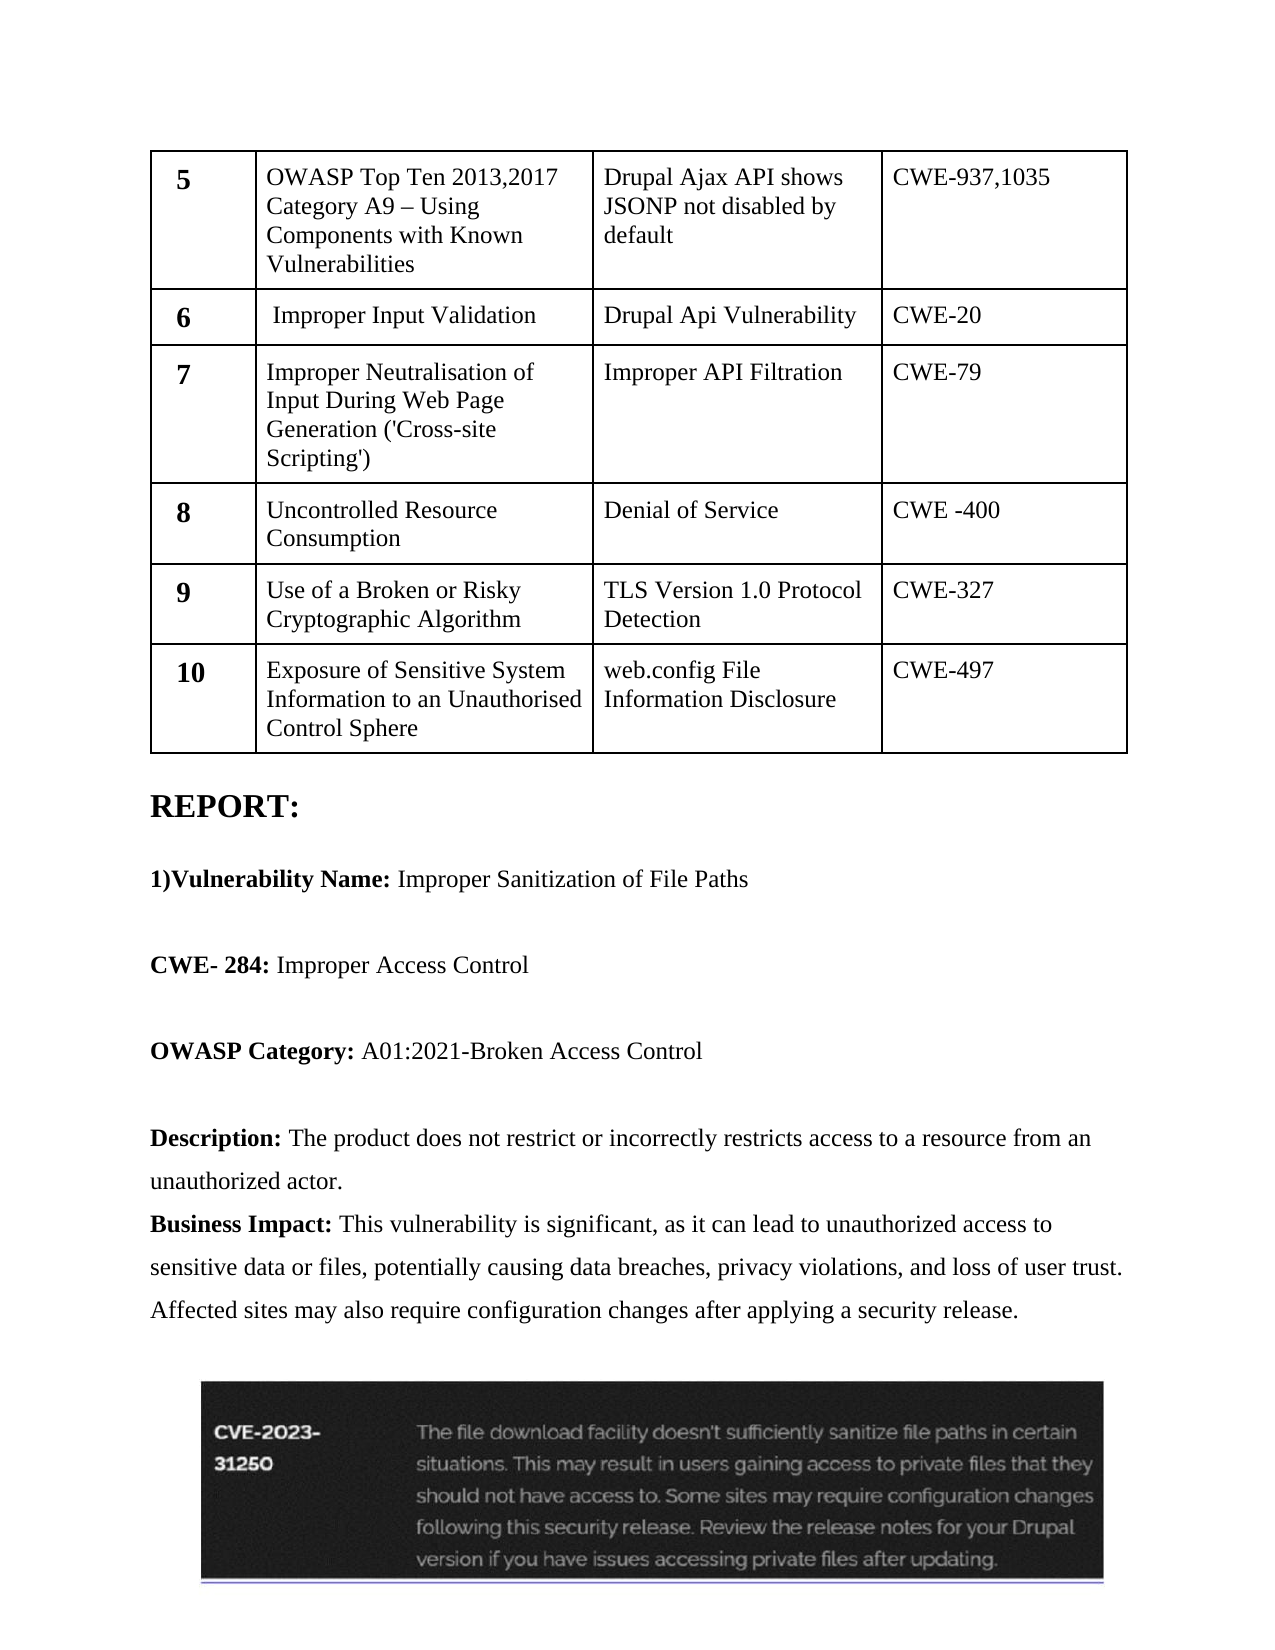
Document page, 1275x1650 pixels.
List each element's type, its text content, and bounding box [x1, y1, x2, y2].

text Business Impact: This vulnerability is significant, as it can lead to unauthorized access to [150, 1209, 1125, 1238]
table_cell 10 [152, 645, 255, 752]
table_cell Drupal Ajax API shows JSONP not disabled by default [594, 152, 881, 288]
text Description: The product does not restrict or incorrectly restricts access to a resource from an [150, 1123, 1125, 1151]
table_cell 9 [152, 565, 255, 643]
table_cell web.config File Information Disclosure [594, 645, 881, 752]
table_cell Use of a Broken or Risky Cryptographic Algorithm [257, 565, 592, 643]
table_cell 5 [152, 152, 255, 288]
text sensitive data or files, potentially causing data breaches, privacy violations, and loss of user trust. [150, 1252, 1125, 1281]
picture [154, 1371, 1130, 1601]
table_cell OWASP Top Ten 2013,2017 Category A9 – Using Components with Known Vulnerabilities [257, 152, 592, 288]
table_cell Drupal Api Vulnerability [594, 290, 881, 344]
table_cell TLS Version 1.0 Protocol Detection [594, 565, 881, 643]
text unauthorized actor. [150, 1166, 1125, 1194]
table_cell CWE-327 [883, 565, 1126, 643]
table_cell 7 [152, 346, 255, 482]
table_cell CWE-20 [883, 290, 1126, 344]
table_cell CWE-937,1035 [883, 152, 1126, 288]
table_cell 8 [152, 484, 255, 563]
table_cell Improper Neutralisation of Input During Web Page Generation ('Cross-site Scripting') [257, 346, 592, 482]
table_cell Exposure of Sensitive System Information to an Unauthorised Control Sphere [257, 645, 592, 752]
text OWASP Category: A01:2021-Broken Access Control [150, 1036, 1125, 1065]
table_cell Improper Input Validation [257, 290, 592, 344]
table_cell Denial of Service [594, 484, 881, 563]
table_cell CWE -400 [883, 484, 1126, 563]
table_cell 6 [152, 290, 255, 344]
table_cell CWE-79 [883, 346, 1126, 482]
table_cell Uncontrolled Resource Consumption [257, 484, 592, 563]
text CWE- 284: Improper Access Control [150, 950, 1125, 979]
text 1)Vulnerability Name: Improper Sanitization of File Paths [150, 864, 1125, 893]
text Affected sites may also require configuration changes after applying a security release. [150, 1295, 1125, 1324]
table_cell Improper API Filtration [594, 346, 881, 482]
text REPORT: [150, 787, 1125, 825]
table_cell CWE-497 [883, 645, 1126, 752]
